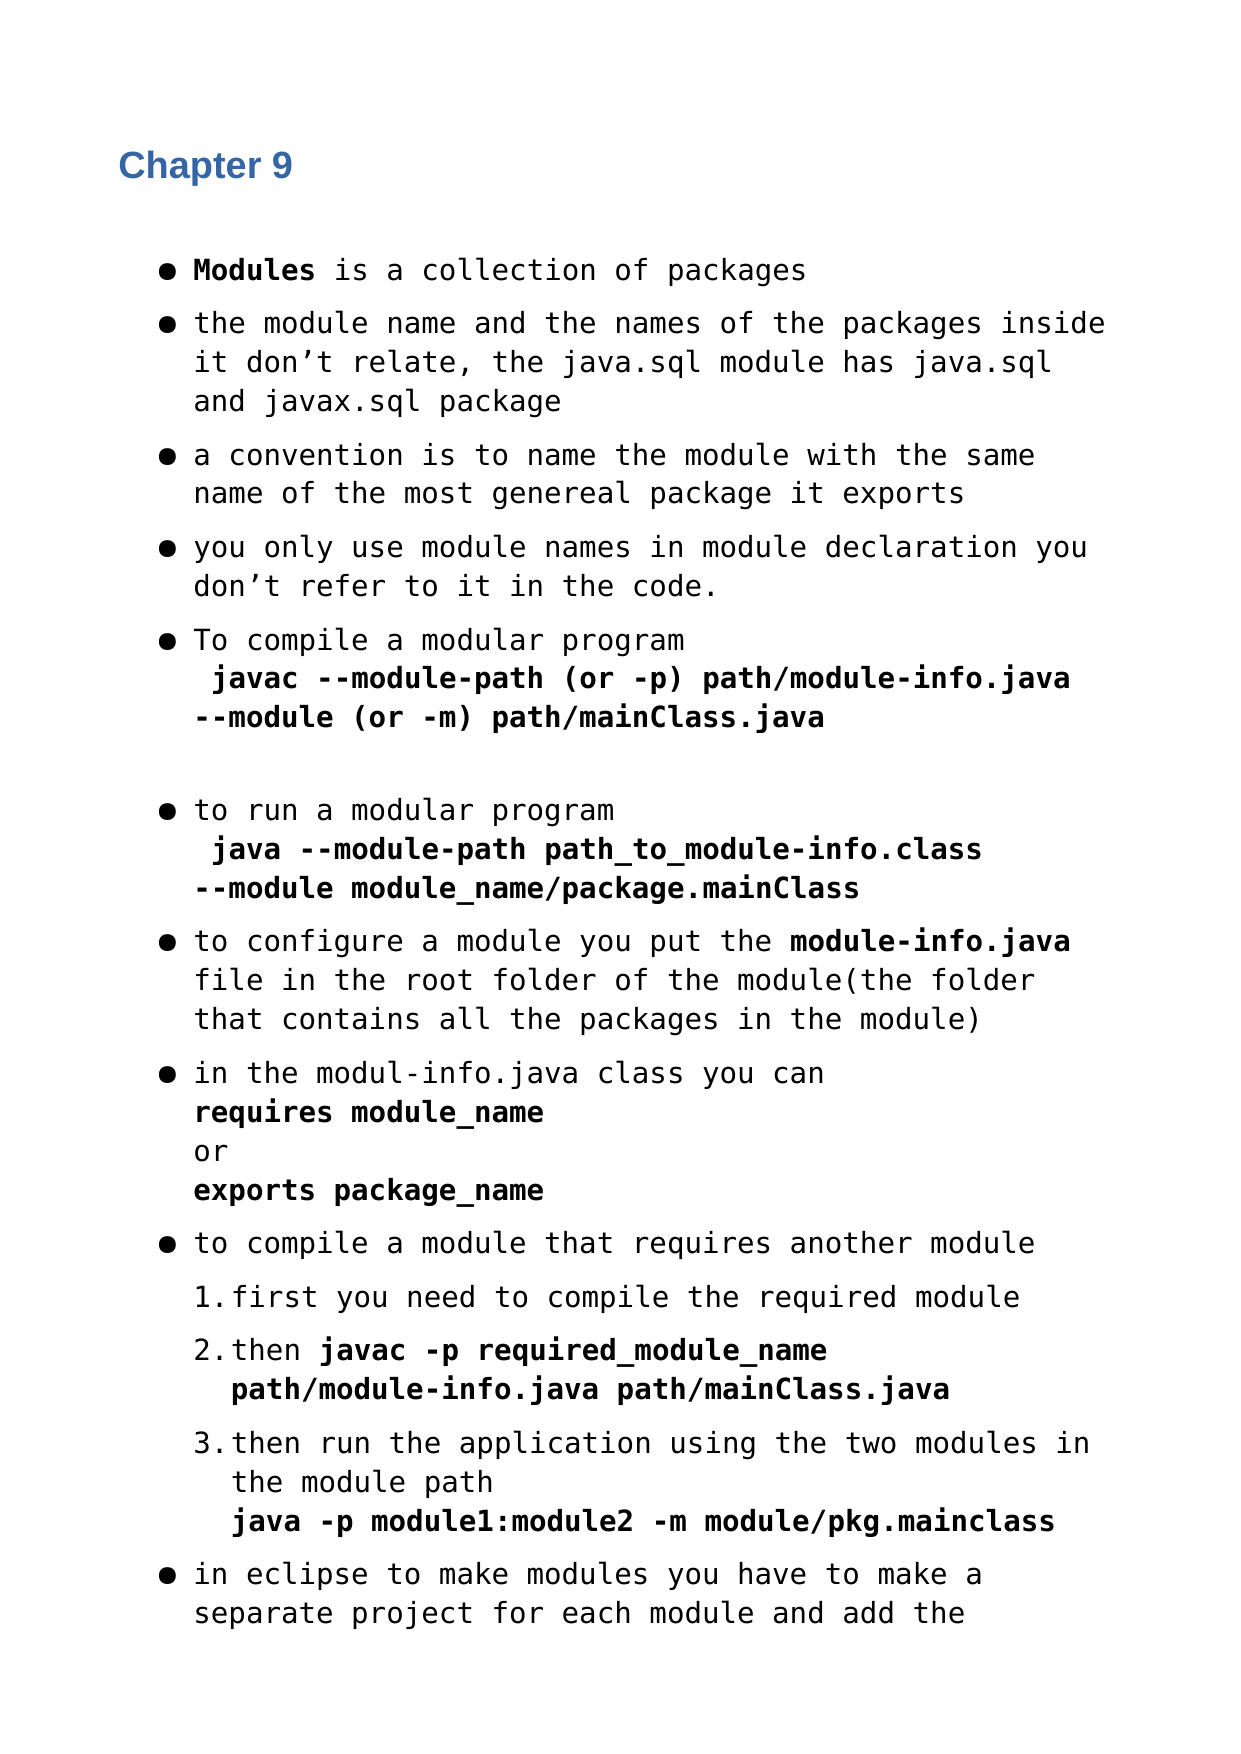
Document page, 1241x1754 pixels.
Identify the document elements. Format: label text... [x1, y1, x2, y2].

list a convention is to name the module with the same name of the most genereal package it exports [156, 438, 1122, 511]
list in eclipse to make modules you have to make a separate project for each module and add the [156, 1558, 1122, 1631]
list in the modul-info.java class you can requires module_name or exports package_name [156, 1056, 1122, 1207]
list to configure a module you put the module-info.java file in the root folder of the module(the folder that contains all the packages in the module) [156, 925, 1122, 1037]
subtitle Chapter 9 [118, 143, 1122, 187]
list the module name and the names of the packages inside it don’t relate, the java.sql module has java.sql and javax.sql package [156, 306, 1122, 418]
list Modules is a collection of packages [156, 253, 1122, 287]
list you only use module names in module declaration you don’t refer to it in the code. [156, 530, 1122, 603]
list to compile a module that requires another module [156, 1227, 1122, 1261]
list then run the application using the two modules in the module path java -p module1:module2 -m module/pkg.mainclass [193, 1426, 1122, 1538]
list To compile a modular program javac --module-path (or -p) path/module-info.java --module (or -m) path/mainClass.java [156, 623, 1122, 774]
list to run a modular program java --module-path path_to_module-info.class --module module_name/package.mainClass [156, 793, 1122, 905]
list first you need to compile the required module [193, 1280, 1122, 1314]
list then javac -p required_module_name path/module-info.java path/mainClass.java [193, 1334, 1122, 1407]
